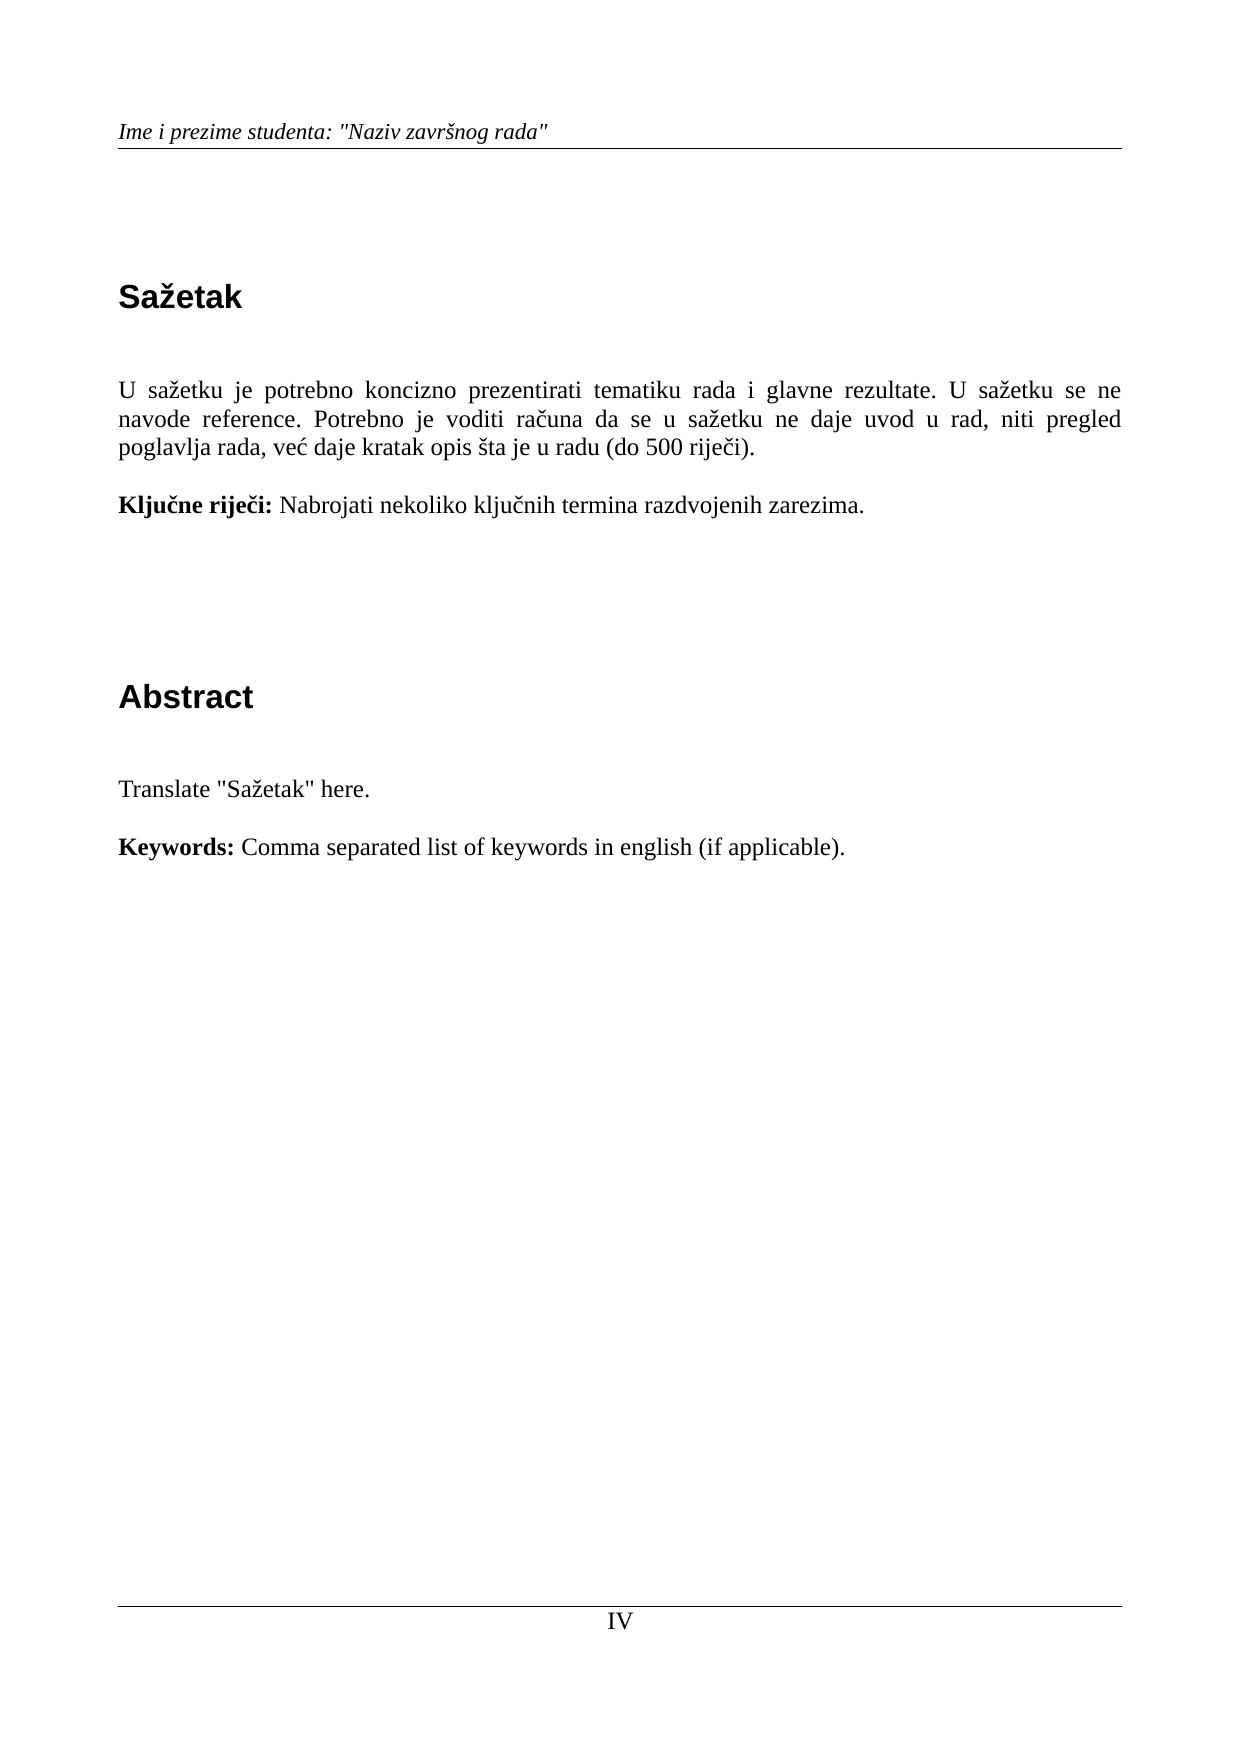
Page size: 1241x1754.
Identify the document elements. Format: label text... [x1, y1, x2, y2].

subtitle Sažetak [118, 277, 1122, 316]
text Translate "Sažetak" here. [118, 774, 1122, 803]
text Keywords: Comma separated list of keywords in english (if applicable). [118, 832, 1122, 860]
text Ključne riječi: Nabrojati nekoliko ključnih termina razdvojenih zarezima. [118, 490, 1122, 519]
text U sažetku je potrebno koncizno prezentirati tematiku rada i glavne rezultate. U sažetku se ne navode reference. Potrebno je voditi računa da se u sažetku ne daje uvod u rad, niti pregled poglavlja rada, već daje kratak opis šta je u radu (do 500 riječi). [118, 375, 1122, 461]
subtitle Abstract [118, 677, 1122, 715]
